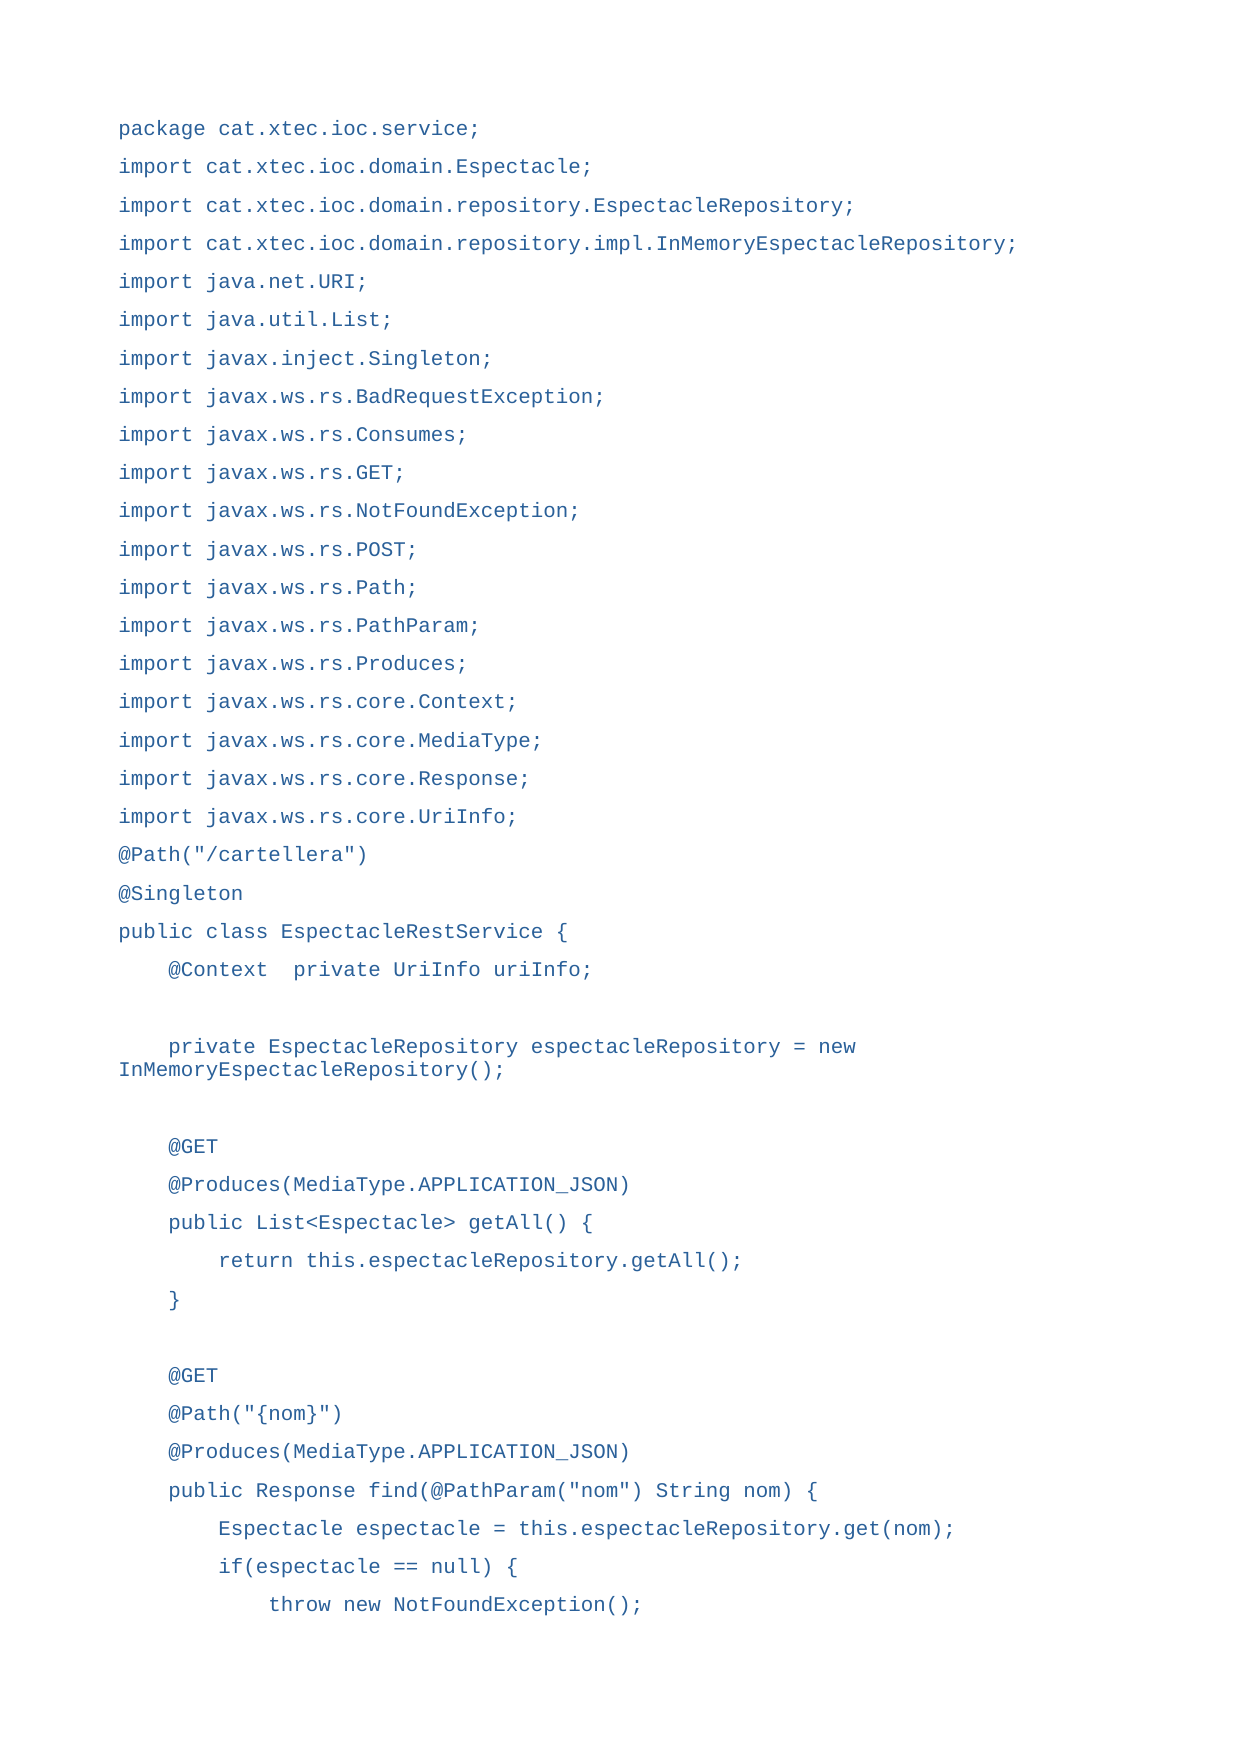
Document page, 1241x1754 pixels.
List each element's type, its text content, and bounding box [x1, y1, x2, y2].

text @GET [118, 1365, 1122, 1389]
text import cat.xtec.ioc.domain.repository.EspectacleRepository; [118, 194, 1122, 218]
text @Produces(MediaType.APPLICATION_JSON) [118, 1174, 1122, 1198]
text public class EspectacleRestService { [118, 921, 1122, 944]
text import cat.xtec.ioc.domain.Espectacle; [118, 156, 1122, 180]
text public List<Espectacle> getAll() { [118, 1212, 1122, 1236]
text @Path("{nom}") [118, 1403, 1122, 1427]
text import cat.xtec.ioc.domain.repository.impl.InMemoryEspectacleRepository; [118, 233, 1122, 256]
text package cat.xtec.ioc.service; [118, 118, 1122, 142]
text import javax.ws.rs.core.Context; [118, 692, 1122, 715]
text } [118, 1289, 1122, 1312]
text import javax.ws.rs.NotFoundException; [118, 500, 1122, 524]
text import javax.ws.rs.Produces; [118, 653, 1122, 677]
text import javax.inject.Singleton; [118, 347, 1122, 371]
text import javax.ws.rs.core.UriInfo; [118, 806, 1122, 830]
text @Singleton [118, 883, 1122, 906]
text throw new NotFoundException(); [118, 1594, 1122, 1618]
text import java.util.List; [118, 309, 1122, 333]
text private EspectacleRepository espectacleRepository = new InMemoryEspectacleRepository(); [118, 1036, 1122, 1083]
text import javax.ws.rs.Consumes; [118, 424, 1122, 448]
text import javax.ws.rs.Path; [118, 577, 1122, 601]
text @Context private UriInfo uriInfo; [118, 959, 1122, 983]
text @GET [118, 1136, 1122, 1159]
text import javax.ws.rs.GET; [118, 462, 1122, 486]
text import java.net.URI; [118, 271, 1122, 295]
text public Response find(@PathParam("nom") String nom) { [118, 1480, 1122, 1503]
text Espectacle espectacle = this.espectacleRepository.get(nom); [118, 1518, 1122, 1542]
text @Produces(MediaType.APPLICATION_JSON) [118, 1442, 1122, 1465]
text import javax.ws.rs.PathParam; [118, 615, 1122, 639]
text import javax.ws.rs.POST; [118, 539, 1122, 562]
text import javax.ws.rs.BadRequestException; [118, 386, 1122, 409]
text return this.espectacleRepository.getAll(); [118, 1250, 1122, 1274]
text import javax.ws.rs.core.MediaType; [118, 730, 1122, 753]
text import javax.ws.rs.core.Response; [118, 768, 1122, 792]
text @Path("/cartellera") [118, 844, 1122, 868]
text if(espectacle == null) { [118, 1556, 1122, 1580]
